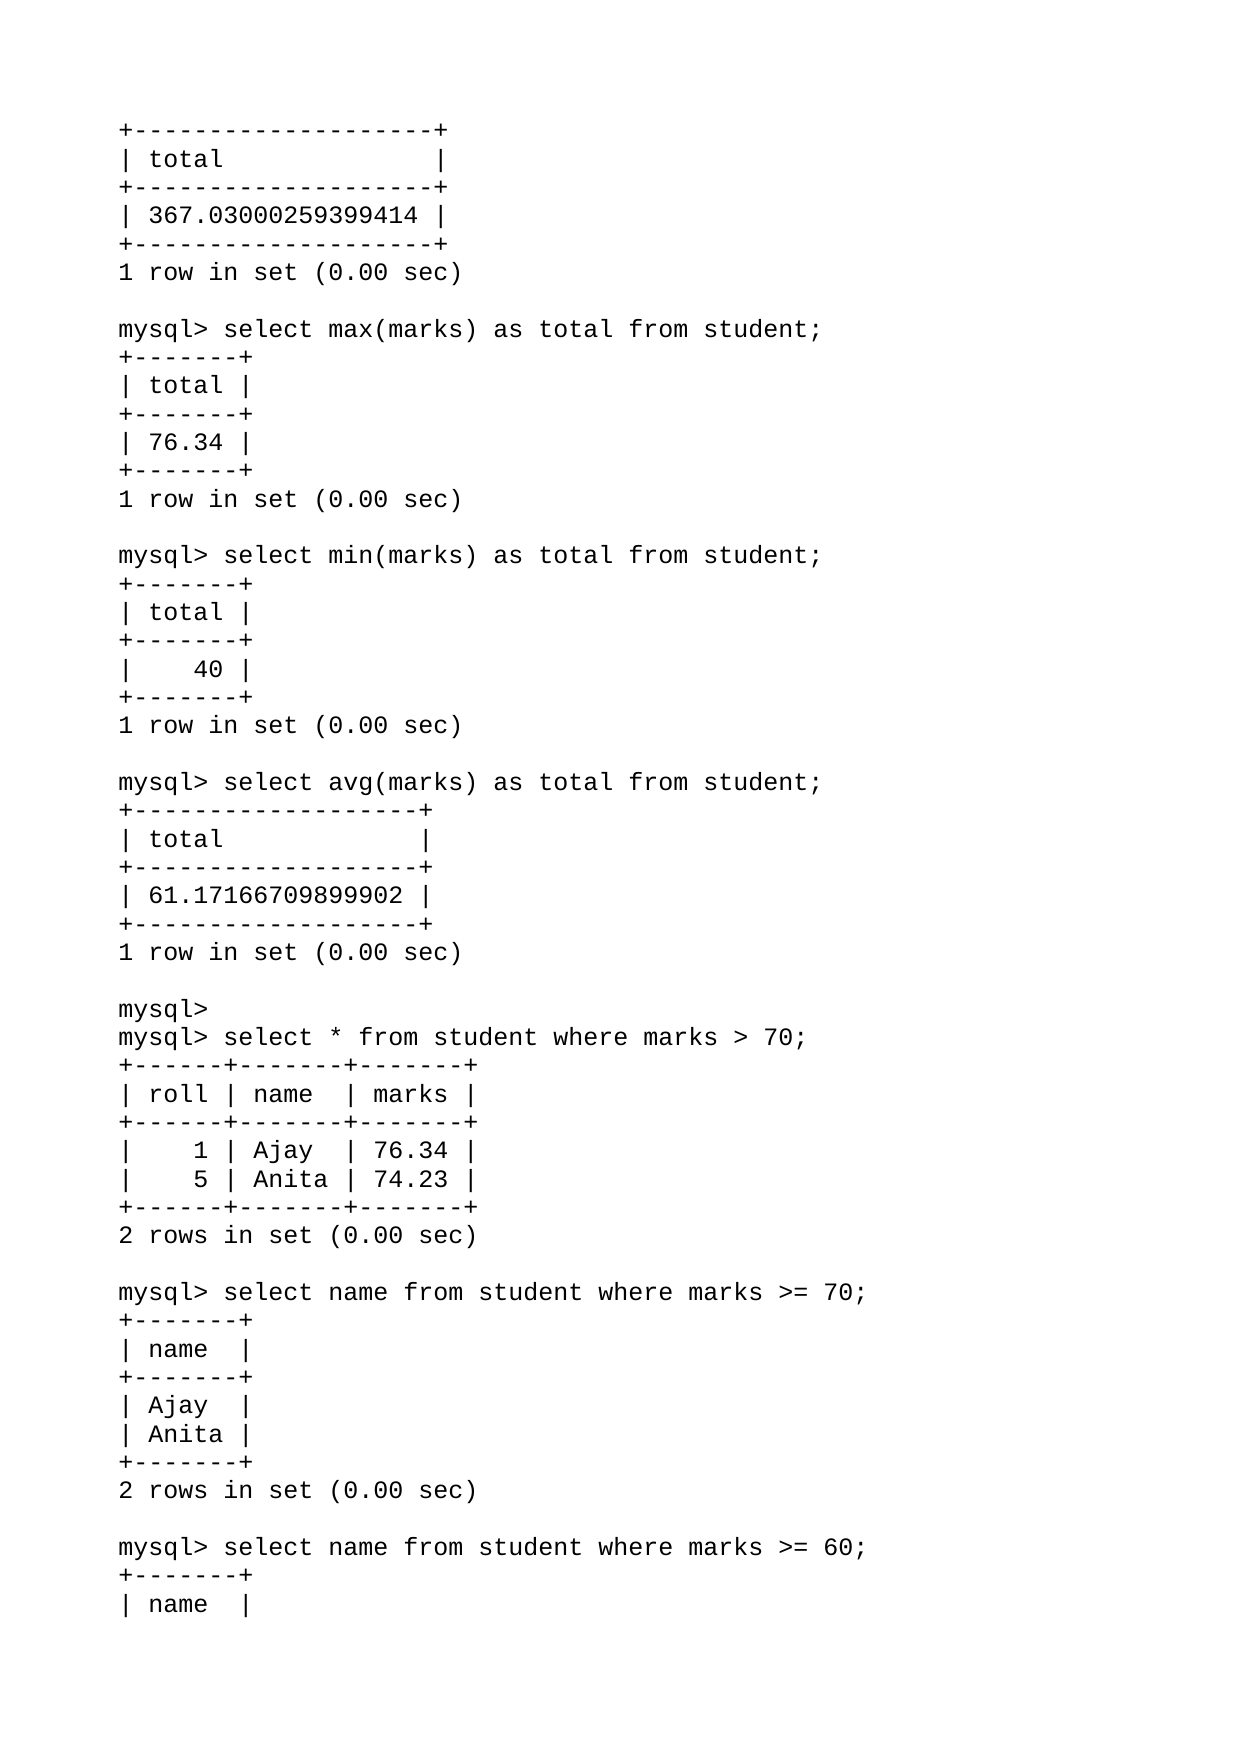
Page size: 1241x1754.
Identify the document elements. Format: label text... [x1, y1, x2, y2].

text mysql> select min(marks) as total from student; [118, 543, 1122, 571]
text +-------+ [118, 401, 1122, 430]
text +-------+ [118, 628, 1122, 656]
text | 61.17166709899902 | [118, 883, 1122, 911]
text 1 row in set (0.00 sec) [118, 713, 1122, 741]
text | total | [118, 373, 1122, 401]
text mysql> select * from student where marks > 70; [118, 1025, 1122, 1053]
text +-------+ [118, 1450, 1122, 1478]
text +-------+ [118, 685, 1122, 713]
text mysql> select name from student where marks >= 60; [118, 1535, 1122, 1563]
text | roll | name | marks | [118, 1081, 1122, 1110]
text +-------------------+ [118, 798, 1122, 826]
text 1 row in set (0.00 sec) [118, 260, 1122, 288]
text +-------+ [118, 1308, 1122, 1336]
text | Anita | [118, 1421, 1122, 1450]
text 2 rows in set (0.00 sec) [118, 1478, 1122, 1506]
text | 1 | Ajay | 76.34 | [118, 1138, 1122, 1166]
text +-------+ [118, 1365, 1122, 1393]
text mysql> select name from student where marks >= 70; [118, 1280, 1122, 1308]
text | 367.03000259399414 | [118, 203, 1122, 231]
text mysql> [118, 996, 1122, 1025]
text +-------+ [118, 1563, 1122, 1591]
text +-------+ [118, 458, 1122, 486]
text mysql> select max(marks) as total from student; [118, 316, 1122, 345]
text | 5 | Anita | 74.23 | [118, 1166, 1122, 1195]
text +--------------------+ [118, 231, 1122, 260]
text | Ajay | [118, 1393, 1122, 1421]
text +------+-------+-------+ [118, 1110, 1122, 1138]
text +------+-------+-------+ [118, 1195, 1122, 1223]
text | total | [118, 826, 1122, 855]
text +-------+ [118, 571, 1122, 600]
text 1 row in set (0.00 sec) [118, 940, 1122, 968]
text | name | [118, 1591, 1122, 1620]
text +------+-------+-------+ [118, 1053, 1122, 1081]
text +--------------------+ [118, 118, 1122, 146]
text mysql> select avg(marks) as total from student; [118, 770, 1122, 798]
text 1 row in set (0.00 sec) [118, 486, 1122, 515]
text | total | [118, 146, 1122, 175]
text +-------+ [118, 345, 1122, 373]
text | name | [118, 1336, 1122, 1365]
text 2 rows in set (0.00 sec) [118, 1223, 1122, 1251]
text +-------------------+ [118, 911, 1122, 940]
text | 76.34 | [118, 430, 1122, 458]
text | 40 | [118, 656, 1122, 685]
text +--------------------+ [118, 175, 1122, 203]
text | total | [118, 600, 1122, 628]
text +-------------------+ [118, 855, 1122, 883]
